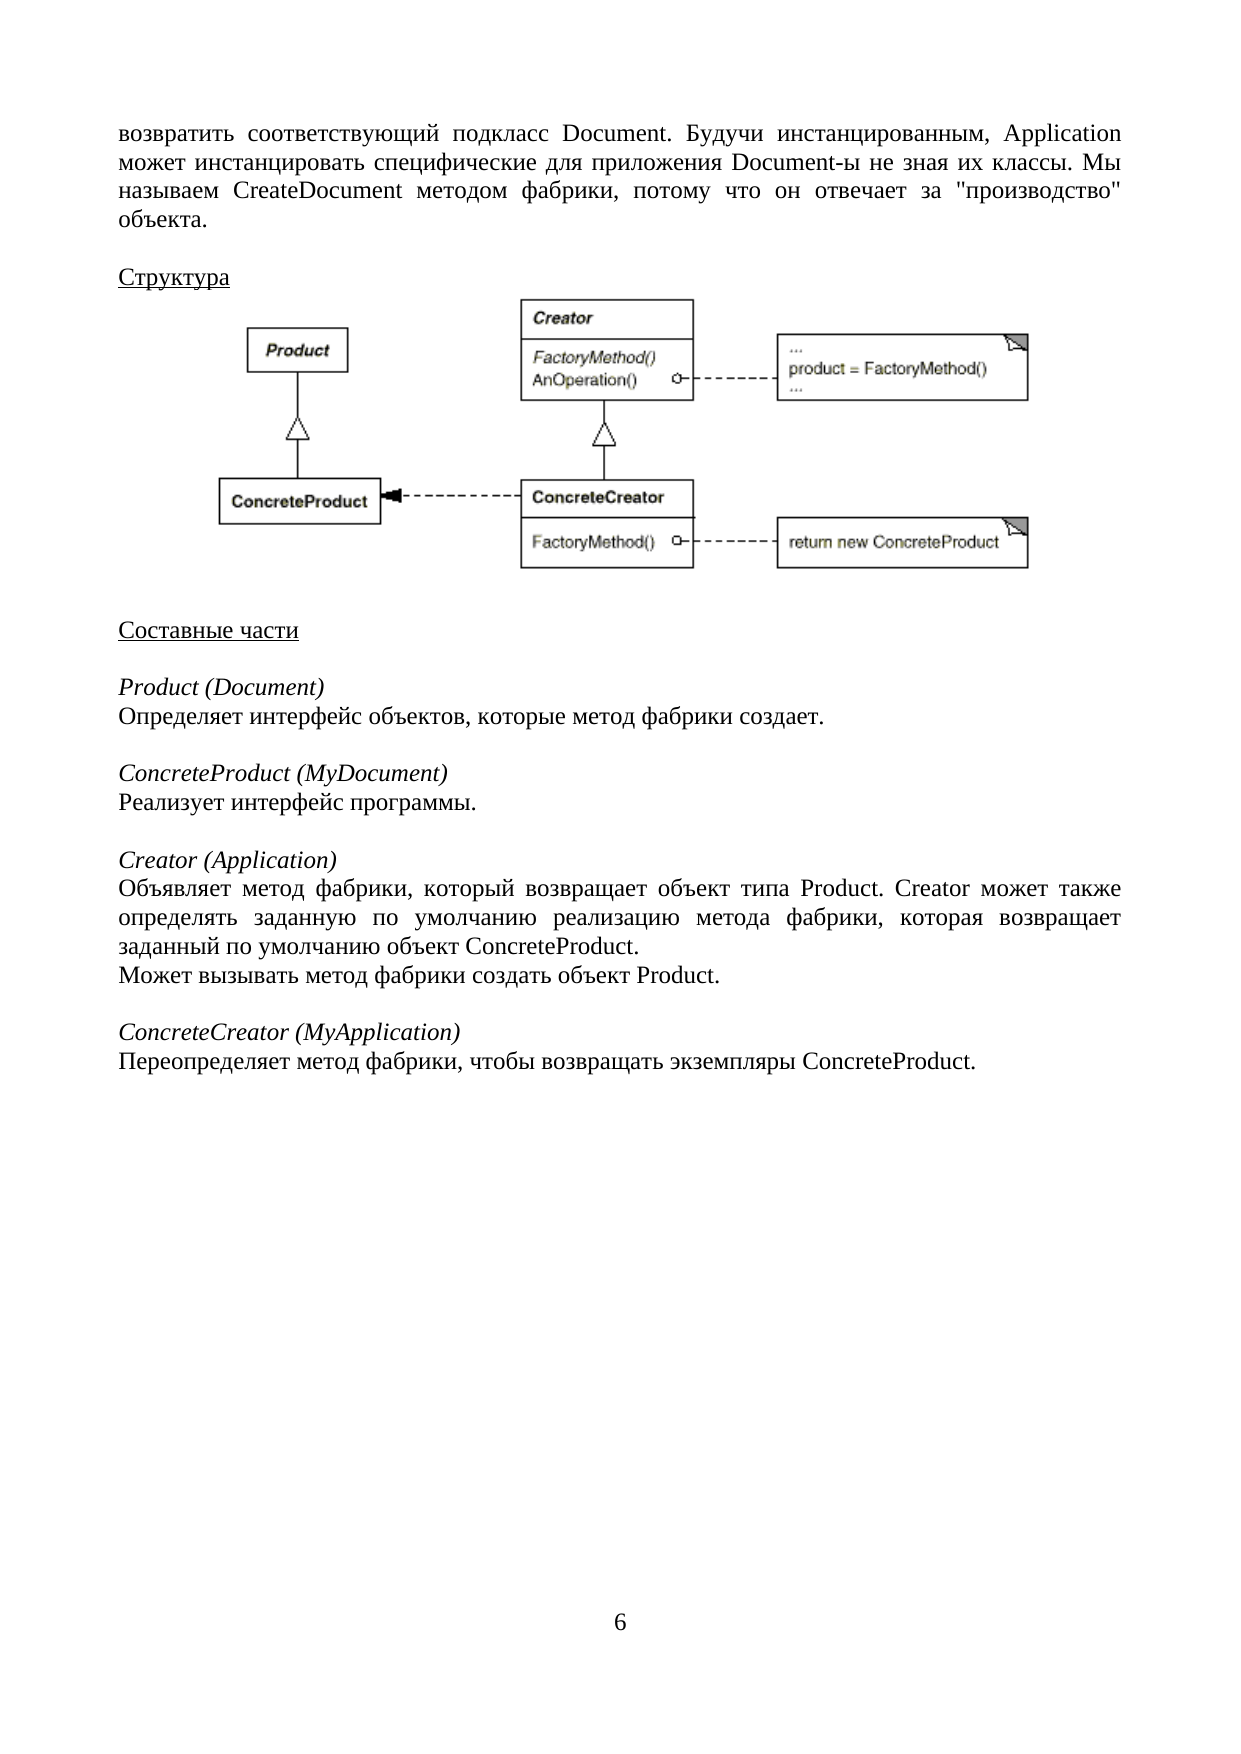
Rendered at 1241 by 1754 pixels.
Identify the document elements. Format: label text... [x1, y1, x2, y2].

text Может вызывать метод фабрики создать объект Product. [118, 960, 1122, 988]
text Структура [118, 262, 1122, 291]
text Реализует интерфейс программы. [118, 787, 1122, 816]
text Объявляет метод фабрики, который возвращает объект типа Product. Creator может также определять заданную по умолчанию реализацию метода фабрики, которая возвращает заданный по умолчанию объект ConcreteProduct. [118, 873, 1122, 960]
text Переопределяет метод фабрики, чтобы возвращать экземпляры ConcreteProduct. [118, 1046, 1122, 1075]
text ConcreteProduct (MyDocument) [118, 758, 1122, 787]
text Product (Document) [118, 672, 1122, 701]
text Определяет интерфейс объектов, которые метод фабрики создает. [118, 701, 1122, 730]
text Составные части [118, 615, 1122, 643]
text ConcreteCreator (MyApplication) [118, 1017, 1122, 1046]
text Creator (Application) [118, 845, 1122, 873]
text возвратить соответствующий подкласс Document. Будучи инстанцированным, Application может инстанцировать специфические для приложения Document-ы не зная их классы. Мы называем CreateDocument методом фабрики, потому что он отвечает за "производство" объекта. [118, 118, 1122, 233]
picture [194, 290, 1046, 586]
